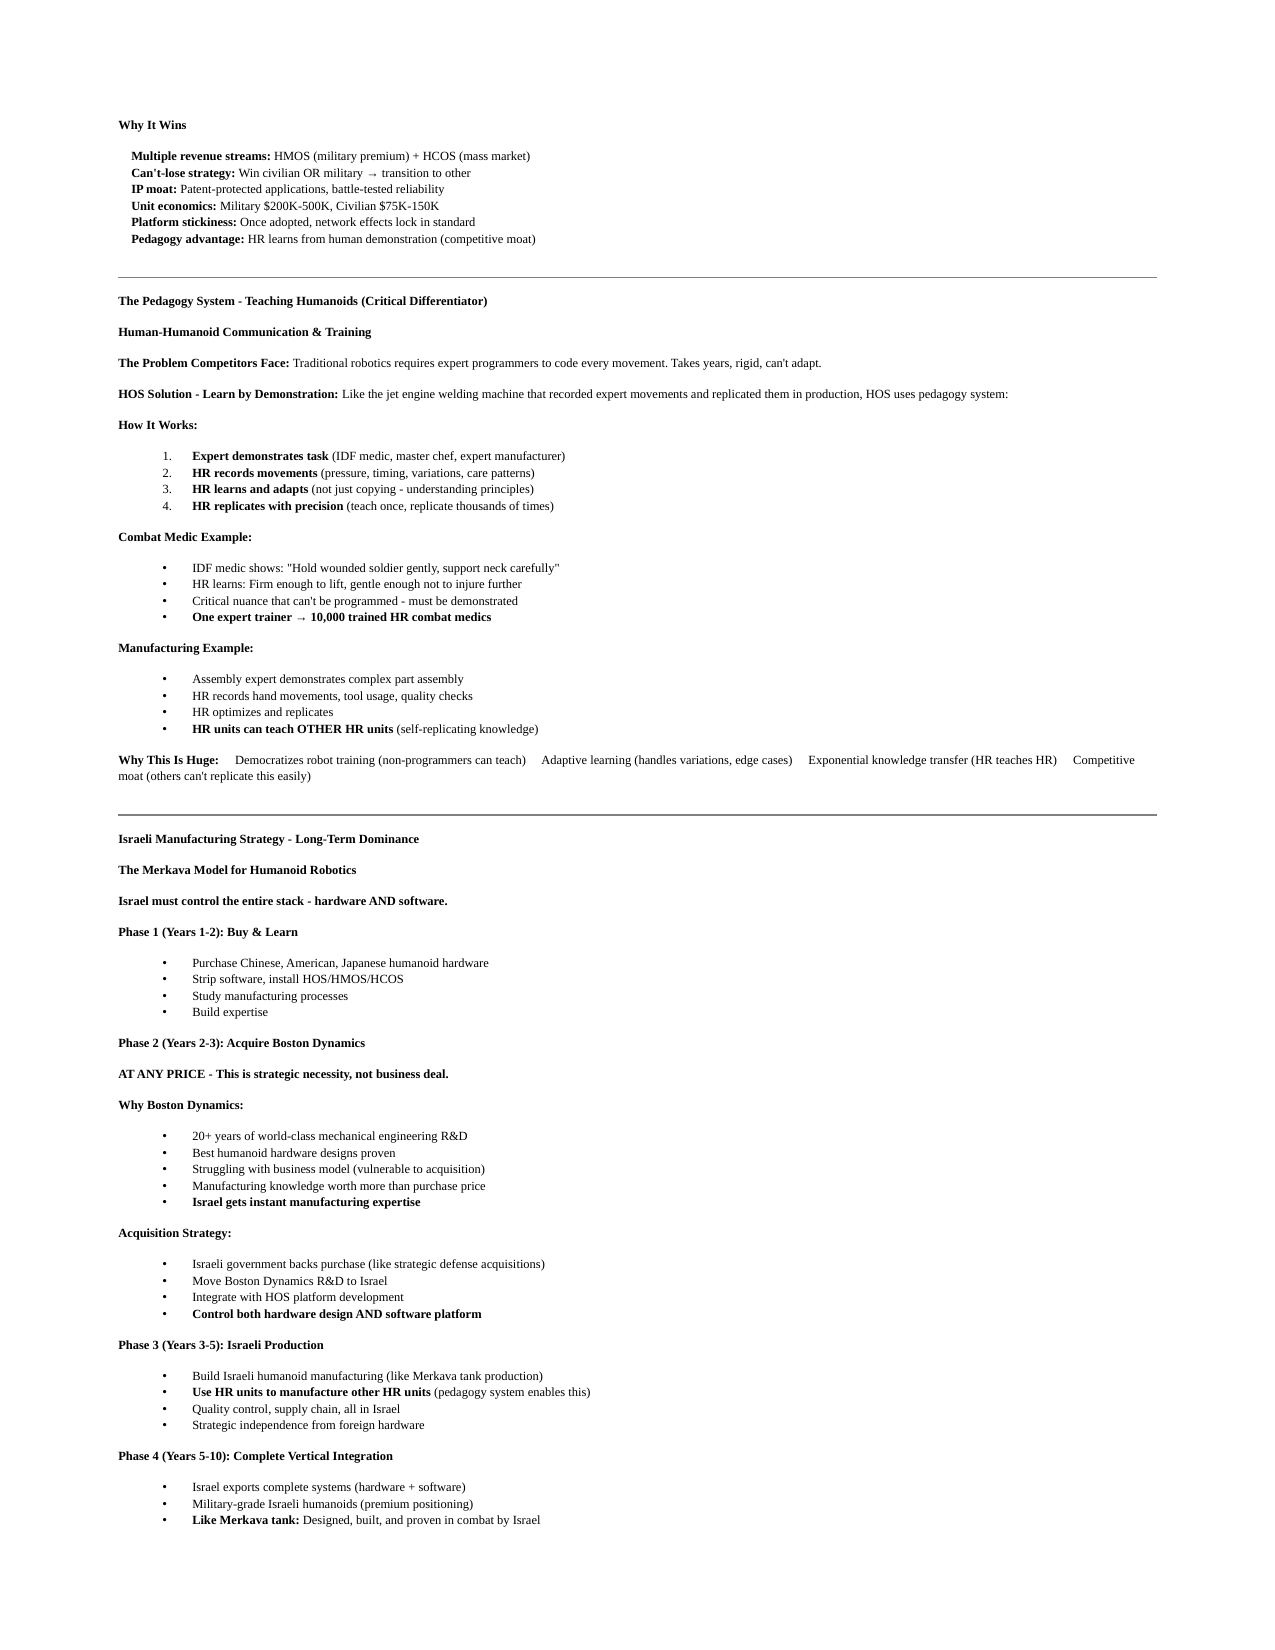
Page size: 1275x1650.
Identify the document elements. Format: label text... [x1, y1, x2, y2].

list Study manufacturing processes [162, 988, 1157, 1003]
list Strip software, install HOS/HMOS/HCOS [162, 972, 1157, 986]
text How It Works: [118, 418, 1157, 432]
text Israel must control the entire stack - hardware AND software. [118, 893, 1157, 908]
list Strategic independence from foreign hardware [162, 1418, 1157, 1432]
list Israel gets instant manufacturing expertise [162, 1195, 1157, 1209]
list Expert demonstrates task (IDF medic, master chef, expert manufacturer) [162, 449, 1157, 463]
subtitle Phase 1 (Years 1-2): Buy & Learn [118, 924, 1157, 939]
list Israel exports complete systems (hardware + software) [162, 1480, 1157, 1494]
list Control both hardware design AND software platform [162, 1306, 1157, 1321]
text HOS Solution - Learn by Demonstration: Like the jet engine welding machine that recorded expert movements and replicated them in production, HOS uses pedagogy system: [118, 387, 1157, 401]
list HR learns and adapts (not just copying - understanding principles) [162, 482, 1157, 496]
list Israeli government backs purchase (like strategic defense acquisitions) [162, 1257, 1157, 1271]
list HR learns: Firm enough to lift, gentle enough not to injure further [162, 577, 1157, 591]
list HR records movements (pressure, timing, variations, care patterns) [162, 466, 1157, 480]
list Best humanoid hardware designs proven [162, 1146, 1157, 1160]
subtitle The Merkava Model for Humanoid Robotics [118, 862, 1157, 877]
list Struggling with business model (vulnerable to acquisition) [162, 1162, 1157, 1176]
list Like Merkava tank: Designed, built, and proven in combat by Israel [162, 1513, 1157, 1527]
list HR units can teach OTHER HR units (self-replicating knowledge) [162, 721, 1157, 736]
subtitle Israeli Manufacturing Strategy - Long-Term Dominance [118, 831, 1157, 846]
list Build Israeli humanoid manufacturing (like Merkava tank production) [162, 1368, 1157, 1383]
text Acquisition Strategy: [118, 1226, 1157, 1240]
text AT ANY PRICE - This is strategic necessity, not business deal. [118, 1067, 1157, 1081]
list Integrate with HOS platform development [162, 1290, 1157, 1304]
list Critical nuance that can't be programmed - must be demonstrated [162, 593, 1157, 608]
list One expert trainer → 10,000 trained HR combat medics [162, 610, 1157, 624]
subtitle Phase 2 (Years 2-3): Acquire Boston Dynamics [118, 1036, 1157, 1050]
list Assembly expert demonstrates complex part assembly [162, 672, 1157, 686]
list Manufacturing knowledge worth more than purchase price [162, 1178, 1157, 1193]
text Why This Is Huge: ✅ Democratizes robot training (non-programmers can teach) ✅ Adaptive learning (handles variations, edge cases) ✅ Exponential knowledge transfer (HR teaches HR) ✅ Competitive moat (others can't replicate this easily) [118, 752, 1157, 783]
list 20+ years of world-class mechanical engineering R&D [162, 1129, 1157, 1143]
list Move Boston Dynamics R&D to Israel [162, 1273, 1157, 1288]
text Why Boston Dynamics: [118, 1098, 1157, 1112]
text ✅ Multiple revenue streams: HMOS (military premium) + HCOS (mass market) ✅ Can't-lose strategy: Win civilian OR military → transition to other ✅ IP moat: Patent-protected applications, battle-tested reliability ✅ Unit economics: Military $200K-500K, Civilian $75K-150K ✅ Platform stickiness: Once adopted, network effects lock in standard ✅ Pedagogy advantage: HR learns from human demonstration (competitive moat) [118, 149, 1157, 246]
list HR records hand movements, tool usage, quality checks [162, 688, 1157, 703]
list IDF medic shows: "Hold wounded soldier gently, support neck carefully" [162, 561, 1157, 575]
list Quality control, supply chain, all in Israel [162, 1401, 1157, 1416]
text Combat Medic Example: [118, 529, 1157, 544]
list Use HR units to manufacture other HR units (pedagogy system enables this) [162, 1385, 1157, 1399]
list Purchase Chinese, American, Japanese humanoid hardware [162, 956, 1157, 970]
list HR optimizes and replicates [162, 705, 1157, 719]
subtitle Phase 3 (Years 3-5): Israeli Production [118, 1337, 1157, 1352]
text Manufacturing Example: [118, 641, 1157, 655]
list Build expertise [162, 1005, 1157, 1019]
subtitle Why It Wins [118, 118, 1157, 132]
list Military-grade Israeli humanoids (premium positioning) [162, 1496, 1157, 1511]
subtitle Phase 4 (Years 5-10): Complete Vertical Integration [118, 1449, 1157, 1463]
text The Problem Competitors Face: Traditional robotics requires expert programmers to code every movement. Takes years, rigid, can't adapt. [118, 356, 1157, 370]
subtitle Human-Humanoid Communication & Training [118, 325, 1157, 339]
list HR replicates with precision (teach once, replicate thousands of times) [162, 498, 1157, 513]
subtitle The Pedagogy System - Teaching Humanoids (Critical Differentiator) [118, 294, 1157, 308]
